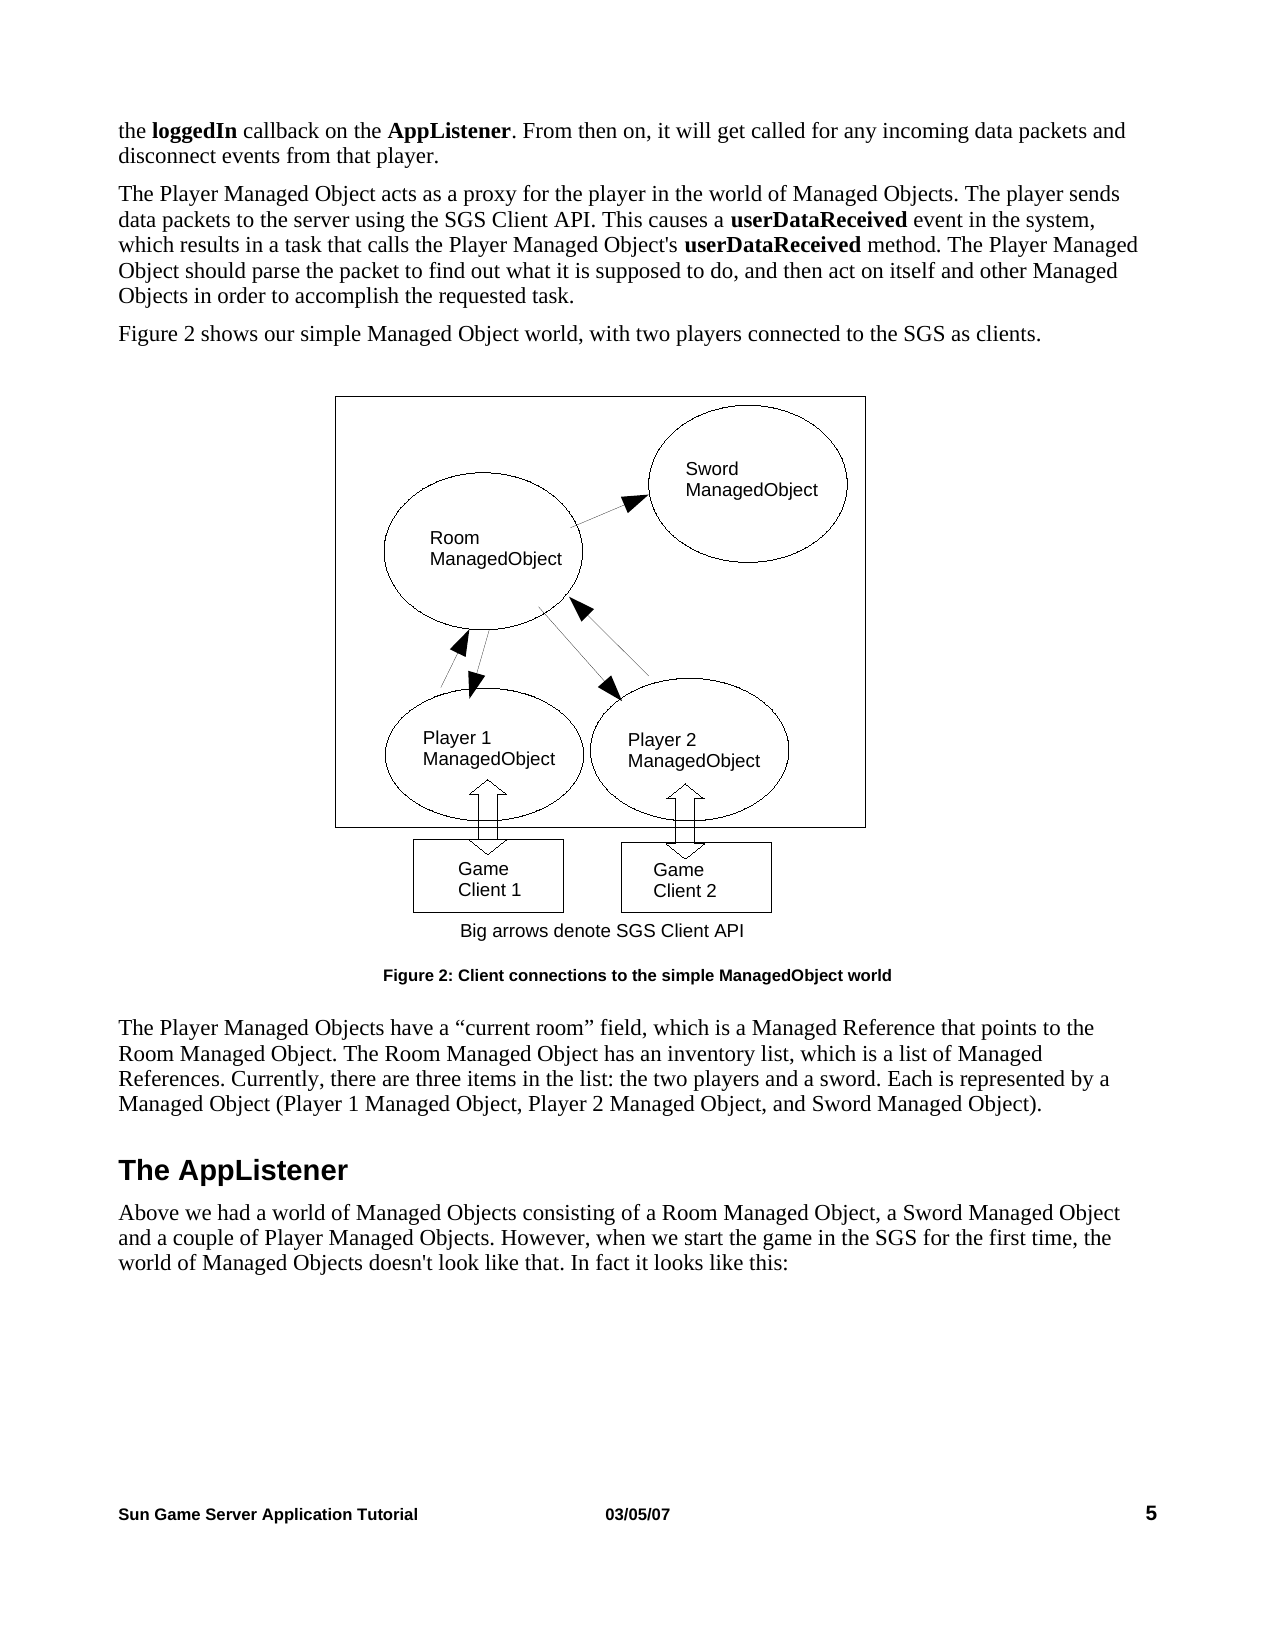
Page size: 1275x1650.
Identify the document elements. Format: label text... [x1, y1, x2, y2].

subtitle The AppListener [118, 1154, 1157, 1187]
text Figure 2: Client connections to the simple ManagedObject world [118, 395, 1157, 985]
text Figure 2 shows our simple Managed Object world, with two players connected to the SGS as clients. [118, 321, 1157, 346]
text The Player Managed Objects have a “current room” field, which is a Managed Reference that points to the Room Managed Object. The Room Managed Object has an inventory list, which is a list of Managed References. Currently, there are three items in the list: the two players and a sword. Each is represented by a Managed Object (Player 1 Managed Object, Player 2 Managed Object, and Sword Managed Object). [118, 1015, 1157, 1117]
text The Player Managed Object acts as a proxy for the player in the world of Managed Objects. The player sends data packets to the server using the SGS Client API. This causes a userDataReceived event in the system, which results in a task that calls the Player Managed Object's userDataReceived method. The Player Managed Object should parse the packet to find out what it is supposed to do, and then act on itself and other Managed Objects in order to accomplish the requested task. [118, 181, 1157, 308]
text Above we had a world of Managed Objects consisting of a Room Managed Object, a Sword Managed Object and a couple of Player Managed Objects. However, when we start the game in the SGS for the first time, the world of Managed Objects doesn't look like that. In fact it looks like this: [118, 1199, 1157, 1276]
text the loggedIn callback on the AppListener. From then on, it will get called for any incoming data packets and disconnect events from that player. [118, 118, 1157, 169]
